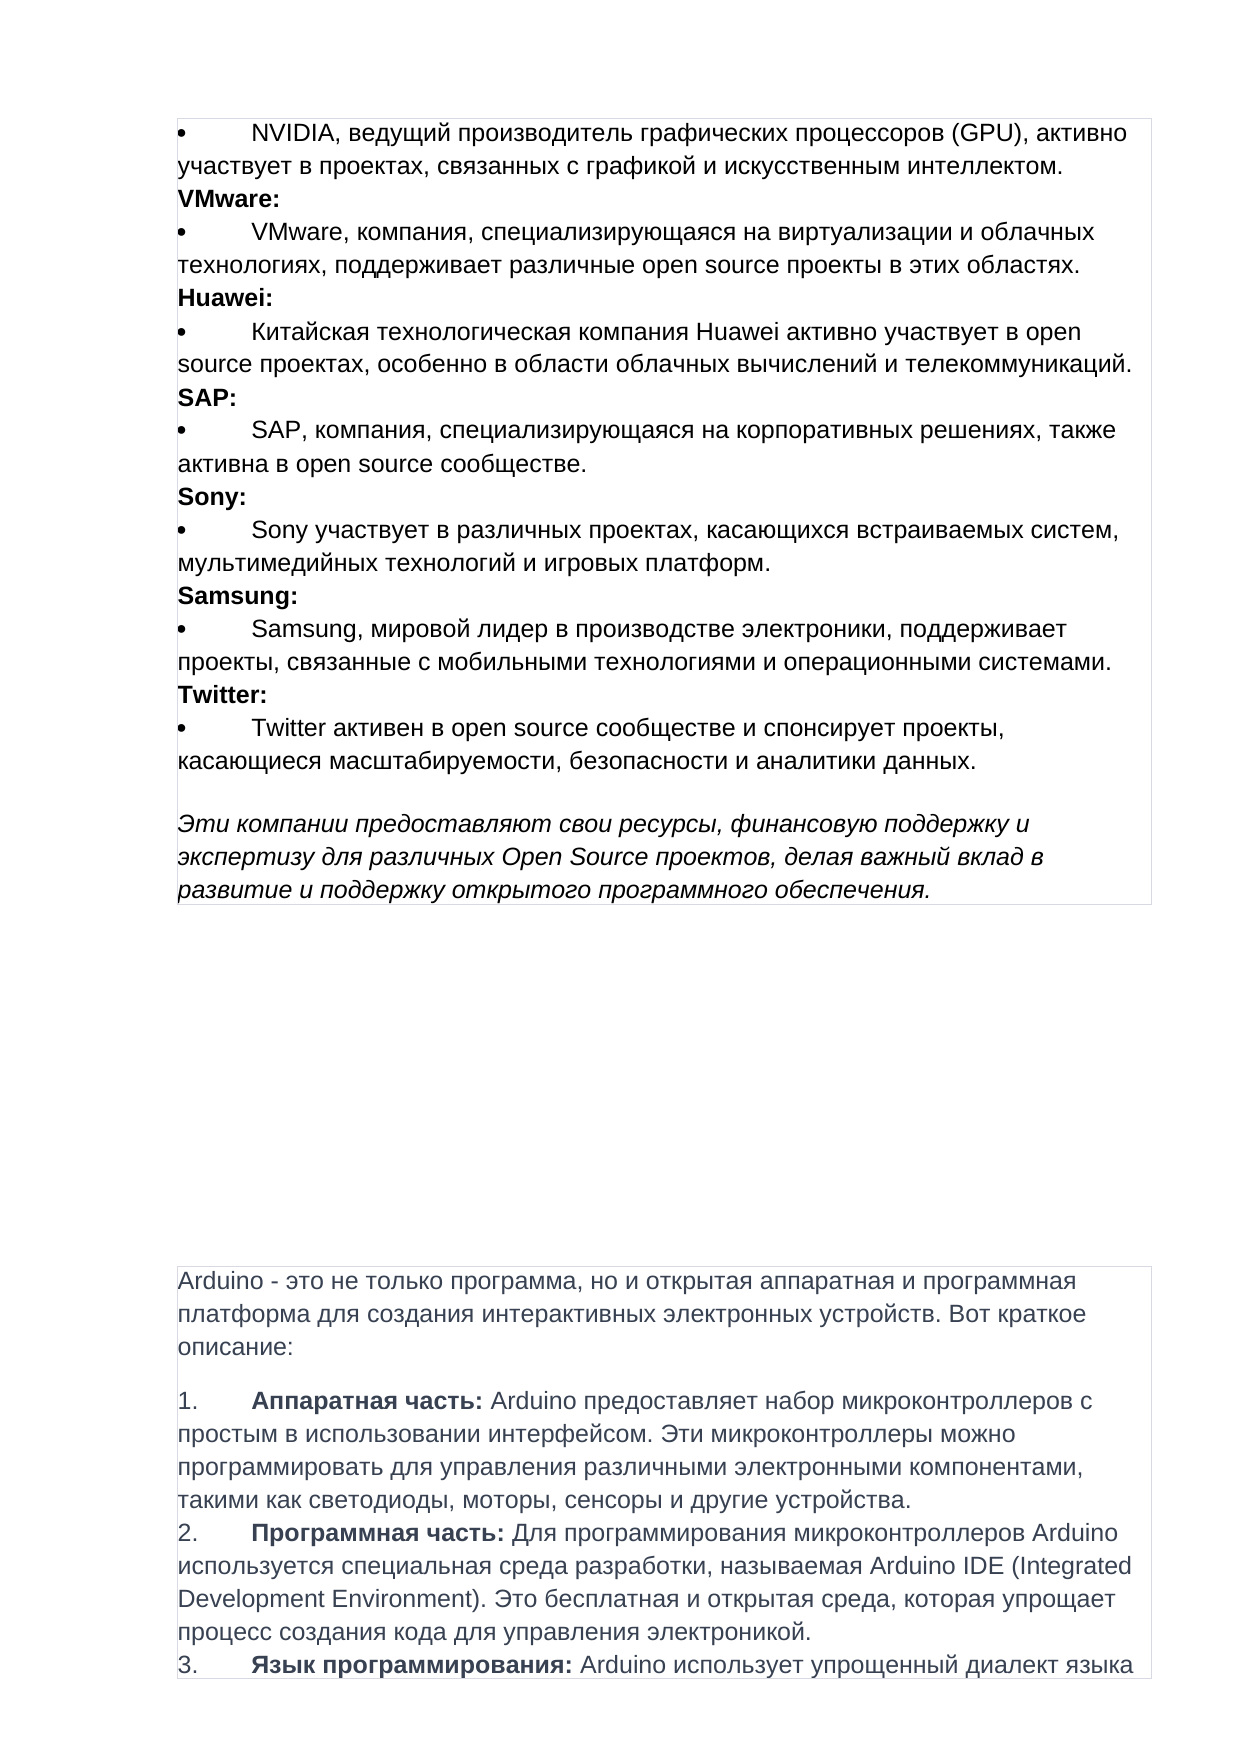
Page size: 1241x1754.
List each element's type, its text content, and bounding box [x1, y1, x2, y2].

list NVIDIA, ведущий производитель графических процессоров (GPU), активно участвует в проектах, связанных с графикой и искусственным интеллектом. [178, 119, 1151, 180]
text SAP: [178, 382, 1151, 411]
text Эти компании предоставляют свои ресурсы, финансовую поддержку и экспертизу для различных Open Source проектов, делая важный вклад в развитие и поддержку открытого программного обеспечения. [178, 809, 1151, 904]
list Программная часть: Для программирования микроконтроллеров Arduino используется специальная среда разработки, называемая Arduino IDE (Integrated Development Environment). Это бесплатная и открытая среда, которая упрощает процесс создания кода для управления электроникой. [178, 1517, 1151, 1646]
list Samsung, мировой лидер в производстве электроники, поддерживает проекты, связанные с мобильными технологиями и операционными системами. [178, 613, 1151, 675]
list Язык программирования: Arduino использует упрощенный диалект языка [178, 1649, 1151, 1678]
text VMware: [178, 184, 1151, 213]
text Sony: [178, 481, 1151, 510]
list Sony участвует в различных проектах, касающихся встраиваемых систем, мультимедийных технологий и игровых платформ. [178, 514, 1151, 576]
text Twitter: [178, 679, 1151, 708]
list Аппаратная часть: Arduino предоставляет набор микроконтроллеров с простым в использовании интерфейсом. Эти микроконтроллеры можно программировать для управления различными электронными компонентами, такими как светодиоды, моторы, сенсоры и другие устройства. [178, 1385, 1151, 1513]
list SAP, компания, специализирующаяся на корпоративных решениях, также активна в open source сообществе. [178, 415, 1151, 477]
text Arduino - это не только программа, но и открытая аппаратная и программная платформа для создания интерактивных электронных устройств. Вот краткое описание: [178, 1267, 1151, 1361]
text Samsung: [178, 580, 1151, 609]
list Twitter активен в open source сообществе и спонсирует проекты, касающиеся масштабируемости, безопасности и аналитики данных. [178, 712, 1151, 774]
list VMware, компания, специализирующаяся на виртуализации и облачных технологиях, поддерживает различные open source проекты в этих областях. [178, 217, 1151, 279]
text Huawei: [178, 283, 1151, 312]
list Китайская технологическая компания Huawei активно участвует в open source проектах, особенно в области облачных вычислений и телекоммуникаций. [178, 316, 1151, 378]
